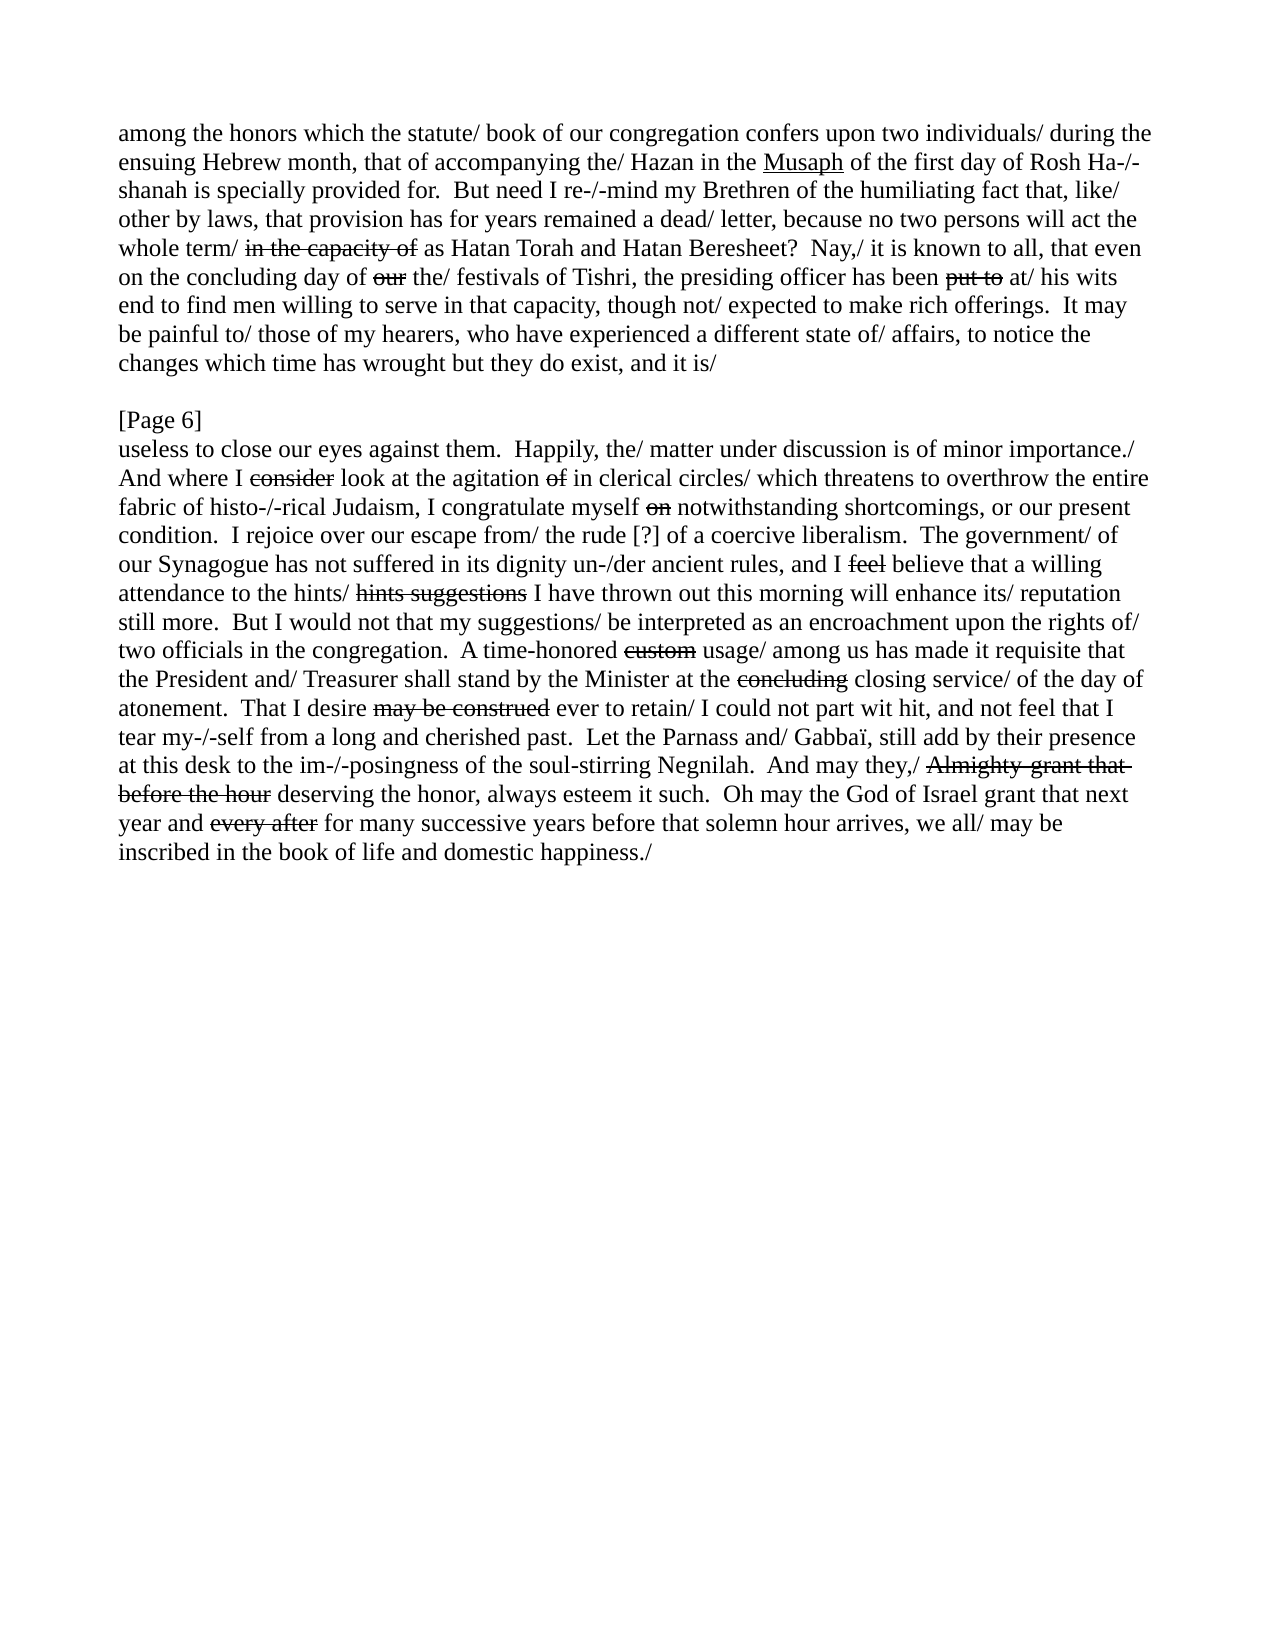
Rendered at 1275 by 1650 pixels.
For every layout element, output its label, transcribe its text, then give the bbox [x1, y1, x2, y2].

text useless to close our eyes against them. Happily, the/ matter under discussion is of minor importance./ And where I consider look at the agitation of in clerical circles/ which threatens to overthrow the entire fabric of histo-/-rical Judaism, I congratulate myself on notwithstanding shortcomings, or our present condition. I rejoice over our escape from/ the rude [?] of a coercive liberalism. The government/ of our Synagogue has not suffered in its dignity un-/der ancient rules, and I feel believe that a willing attendance to the hints/ hints suggestions I have thrown out this morning will enhance its/ reputation still more. But I would not that my suggestions/ be interpreted as an encroachment upon the rights of/ two officials in the congregation. A time-honored custom usage/ among us has made it requisite that the President and/ Treasurer shall stand by the Minister at the concluding closing service/ of the day of atonement. That I desire may be construed ever to retain/ I could not part wit hit, and not feel that I tear my-/-self from a long and cherished past. Let the Parnass and/ Gabbaï, still add by their presence at this desk to the im-/-posingness of the soul-stirring Negnilah. And may they,/ Almighty-grant that before the hour deserving the honor, always esteem it such. Oh may the God of Israel grant that next year and every after for many successive years before that solemn hour arrives, we all/ may be inscribed in the book of life and domestic happiness./ [118, 434, 1157, 866]
text [Page 6] [118, 406, 1157, 434]
text among the honors which the statute/ book of our congregation confers upon two individuals/ during the ensuing Hebrew month, that of accompanying the/ Hazan in the Musaph of the first day of Rosh Ha-/-shanah is specially provided for. But need I re-/-mind my Brethren of the humiliating fact that, like/ other by laws, that provision has for years remained a dead/ letter, because no two persons will act the whole term/ in the capacity of as Hatan Torah and Hatan Beresheet? Nay,/ it is known to all, that even on the concluding day of our the/ festivals of Tishri, the presiding officer has been put to at/ his wits end to find men willing to serve in that capacity, though not/ expected to make rich offerings. It may be painful to/ those of my hearers, who have experienced a different state of/ affairs, to notice the changes which time has wrought but they do exist, and it is/ [118, 118, 1157, 377]
